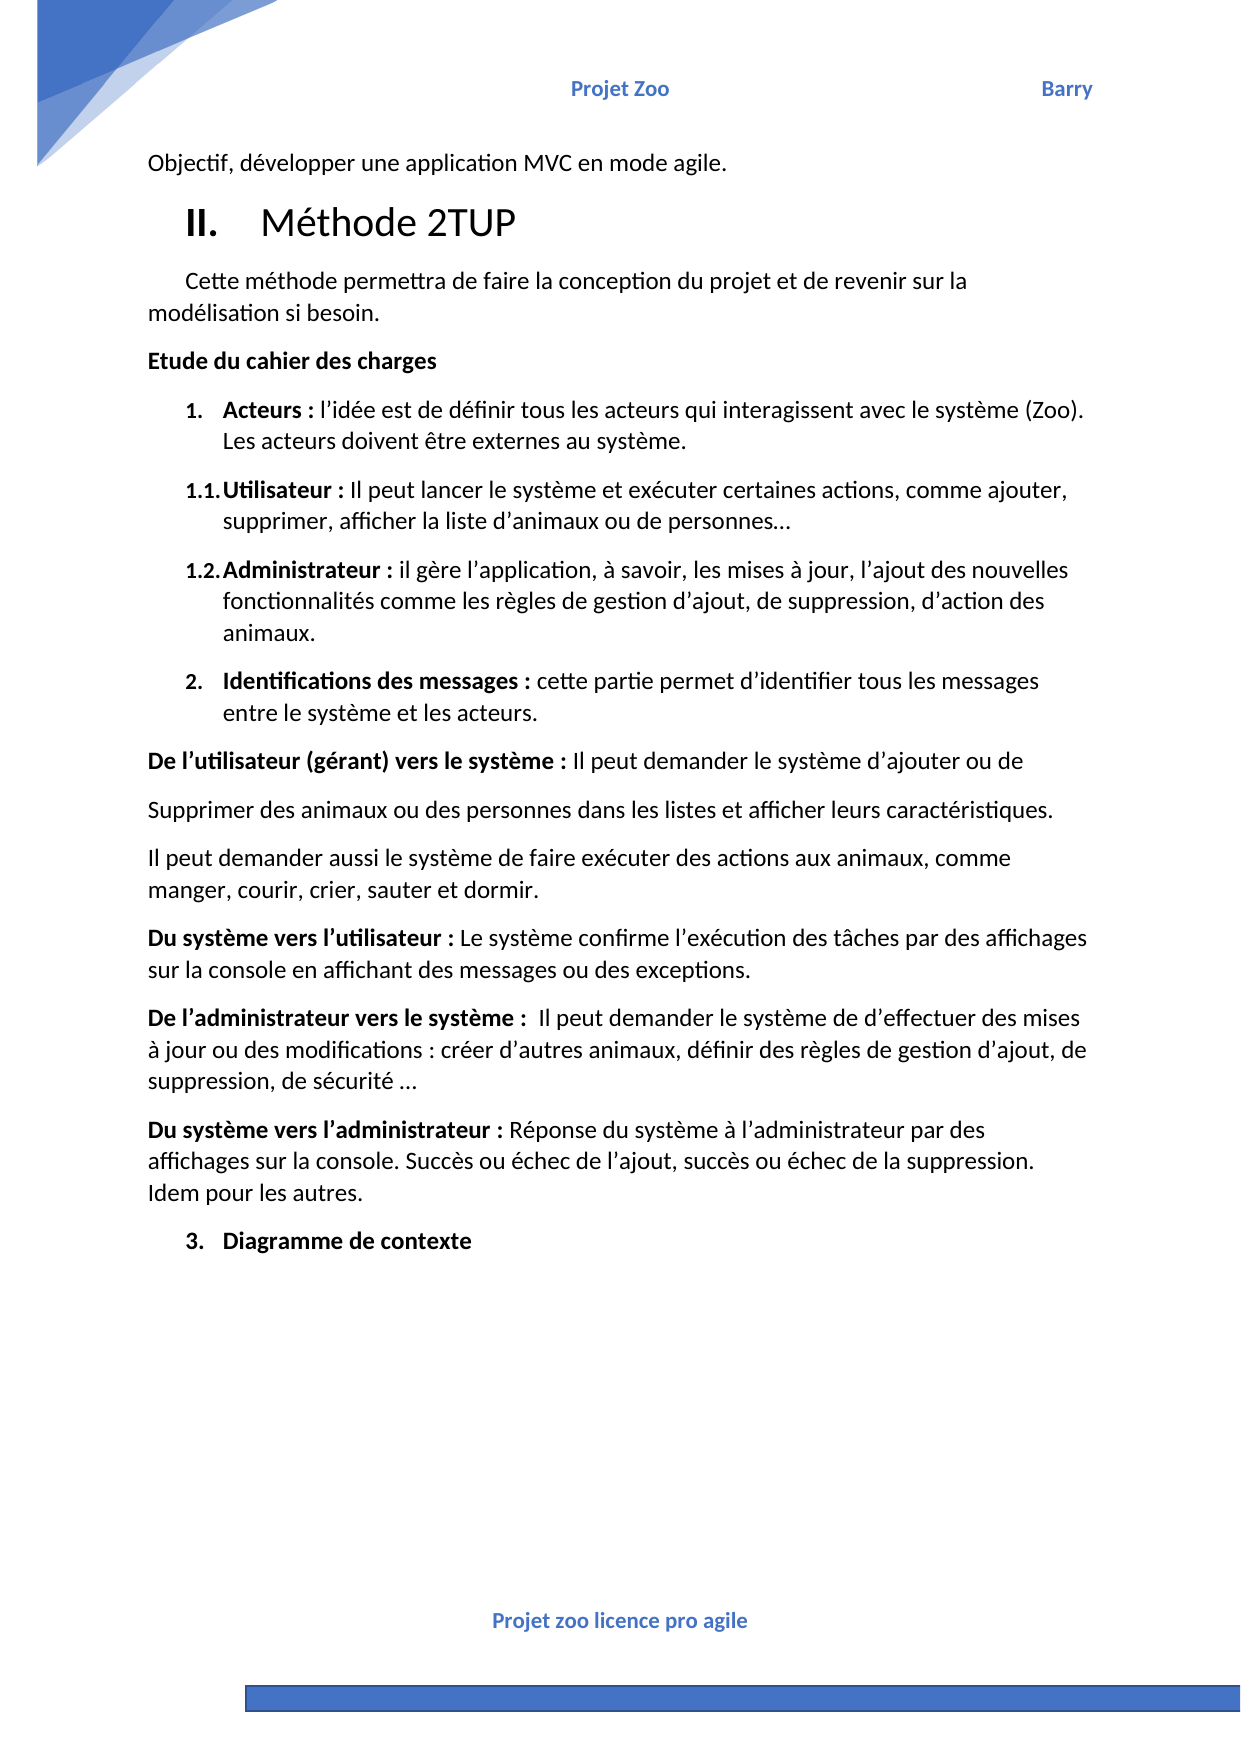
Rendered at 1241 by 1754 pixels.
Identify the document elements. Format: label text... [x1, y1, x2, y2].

text Objectif, développer une application MVC en mode agile. [148, 148, 1093, 178]
text De l’administrateur vers le système : Il peut demander le système de d’effectuer des mises à jour ou des modifications : créer d’autres animaux, définir des règles de gestion d’ajout, de suppression, de sécurité … [148, 1002, 1093, 1096]
text De l’utilisateur (gérant) vers le système : Il peut demander le système d’ajouter ou de [148, 745, 1093, 776]
list Identifications des messages : cette partie permet d’identifier tous les messages entre le système et les acteurs. [185, 665, 1093, 728]
text Cette méthode permettra de faire la conception du projet et de revenir sur la modélisation si besoin. [148, 265, 1093, 328]
list Diagramme de contexte [185, 1225, 1093, 1256]
list Administrateur : il gère l’application, à savoir, les mises à jour, l’ajout des nouvelles fonctionnalités comme les règles de gestion d’ajout, de suppression, d’action des animaux. [185, 554, 1093, 648]
text Du système vers l’utilisateur : Le système confirme l’exécution des tâches par des affichages sur la console en affichant des messages ou des exceptions. [148, 922, 1093, 984]
text Supprimer des animaux ou des personnes dans les listes et afficher leurs caractéristiques. [148, 794, 1093, 824]
list Acteurs : l’idée est de définir tous les acteurs qui interagissent avec le système (Zoo). Les acteurs doivent être externes au système. [185, 394, 1093, 456]
text Etude du cahier des charges [148, 345, 1093, 376]
list Méthode 2TUP [185, 196, 1093, 247]
text Du système vers l’administrateur : Réponse du système à l’administrateur par des affichages sur la console. Succès ou échec de l’ajout, succès ou échec de la suppression. Idem pour les autres. [148, 1114, 1093, 1208]
text Il peut demander aussi le système de faire exécuter des actions aux animaux, comme manger, courir, crier, sauter et dormir. [148, 842, 1093, 904]
list Utilisateur : Il peut lancer le système et exécuter certaines actions, comme ajouter, supprimer, afficher la liste d’animaux ou de personnes… [185, 474, 1093, 536]
